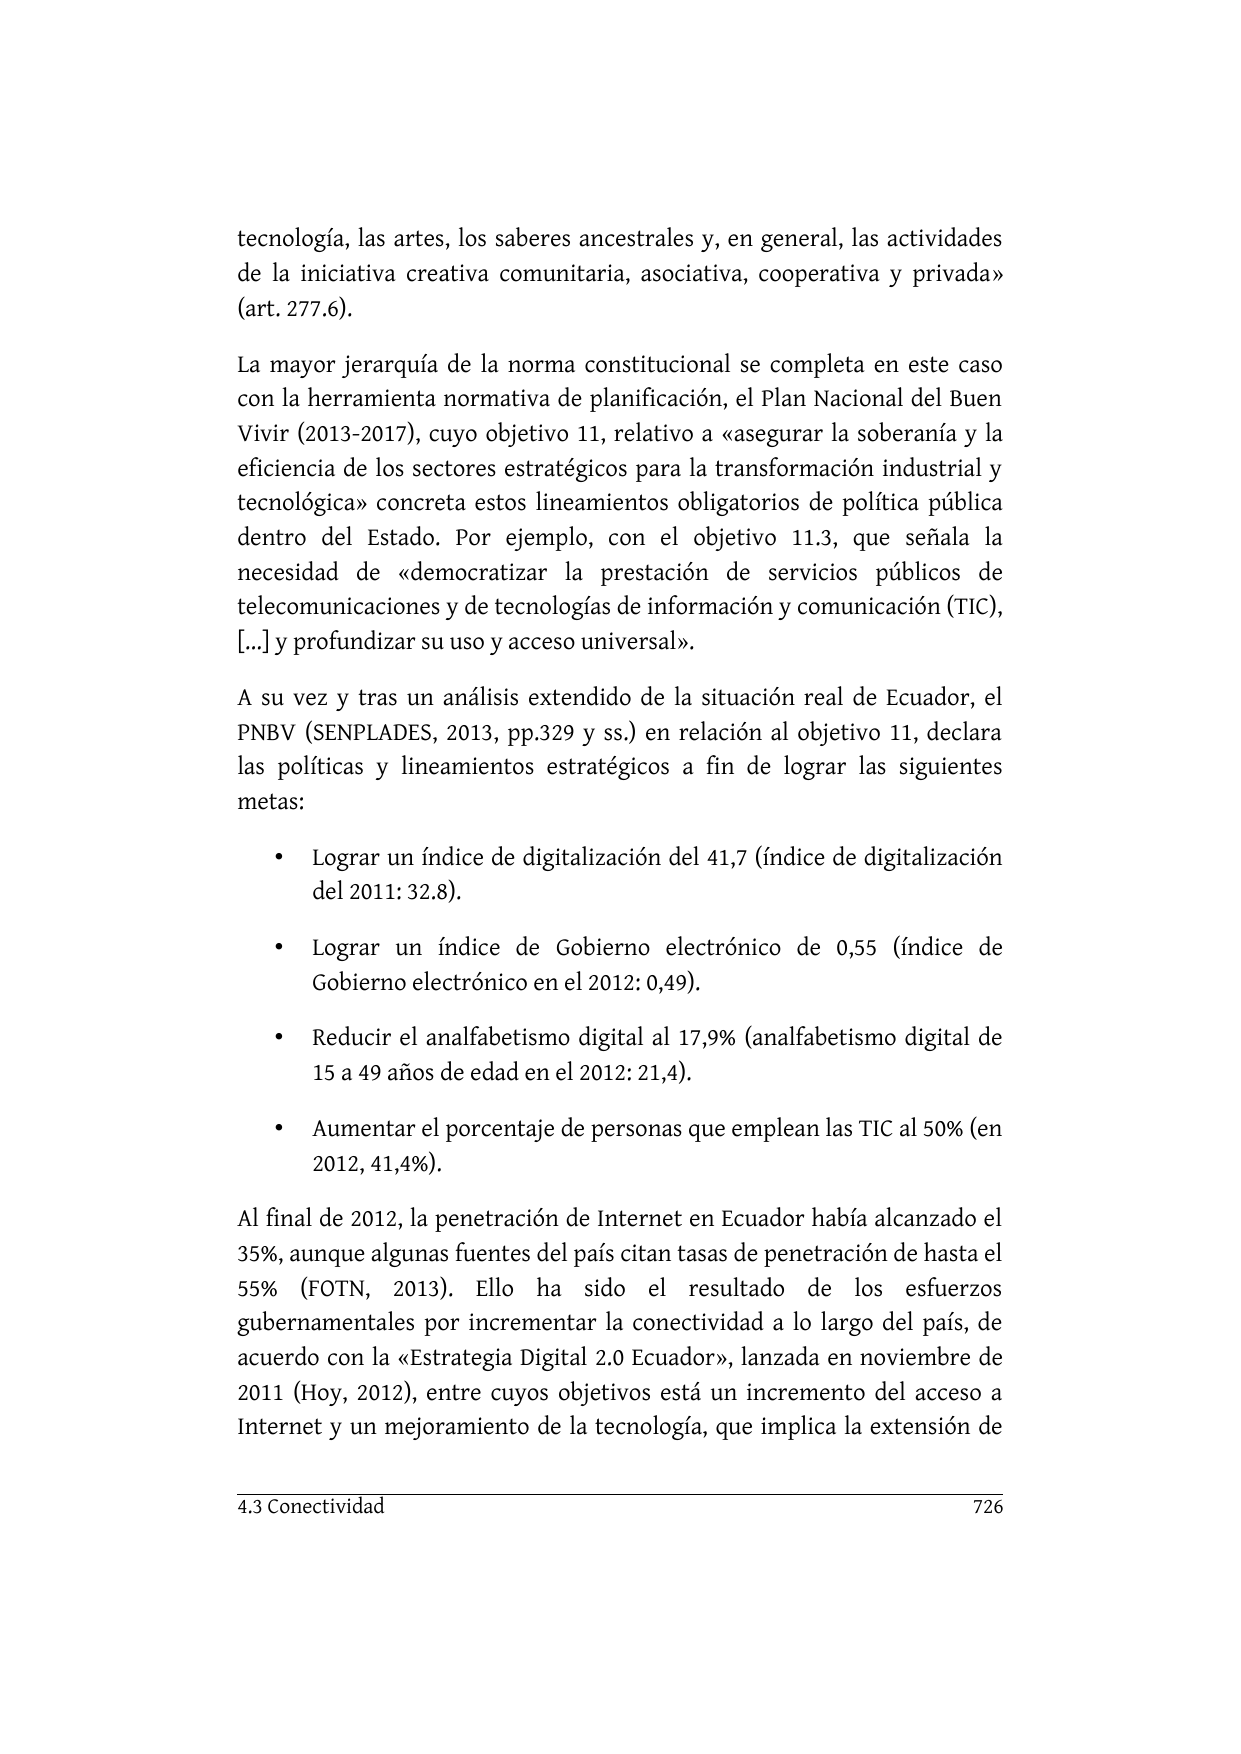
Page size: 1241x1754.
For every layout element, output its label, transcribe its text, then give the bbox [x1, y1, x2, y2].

text A su vez y tras un análisis extendido de la situación real de Ecuador, el PNBV (SENPLADES, 2013, pp.329 y ss.) en relación al objetivo 11, declara las políticas y lineamientos estratégicos a fin de lograr las siguientes metas: [237, 683, 1003, 816]
list Reducir el analfabetismo digital al 17,9% (analfabetismo digital de 15 a 49 años de edad en el 2012: 21,4). [274, 1024, 1003, 1088]
list Lograr un índice de digitalización del 41,7 (índice de digitalización del 2011: 32.8). [274, 843, 1003, 907]
text La mayor jerarquía de la norma constitucional se completa en este caso con la herramienta normativa de planificación, el Plan Nacional del Buen Vivir (2013-2017), cuyo objetivo 11, relativo a «asegurar la soberanía y la eficiencia de los sectores estratégicos para la transformación industrial y tecnológica» concreta estos lineamientos obligatorios de política pública dentro del Estado. Por ejemplo, con el objetivo 11.3, que señala la necesidad de «democratizar la prestación de servicios públicos de telecomunicaciones y de tecnologías de información y comunicación (TIC), [...] y profundizar su uso y acceso universal». [237, 350, 1003, 657]
text tecnología, las artes, los saberes ancestrales y, en general, las actividades de la iniciativa creativa comunitaria, asociativa, cooperativa y privada» (art. 277.6). [237, 225, 1003, 323]
list Lograr un índice de Gobierno electrónico de 0,55 (índice de Gobierno electrónico en el 2012: 0,49). [274, 933, 1003, 997]
list Aumentar el porcentaje de personas que emplean las TIC al 50% (en 2012, 41,4%). [274, 1114, 1003, 1178]
text Al final de 2012, la penetración de Internet en Ecuador había alcanzado el 35%, aunque algunas fuentes del país citan tasas de penetración de hasta el 55% (FOTN, 2013). Ello ha sido el resultado de los esfuerzos gubernamentales por incrementar la conectividad a lo largo del país, de acuerdo con la «Estrategia Digital 2.0 Ecuador», lanzada en noviembre de 2011 (Hoy, 2012), entre cuyos objetivos está un incremento del acceso a Internet y un mejoramiento de la tecnología, que implica la extensión de [237, 1205, 1003, 1442]
